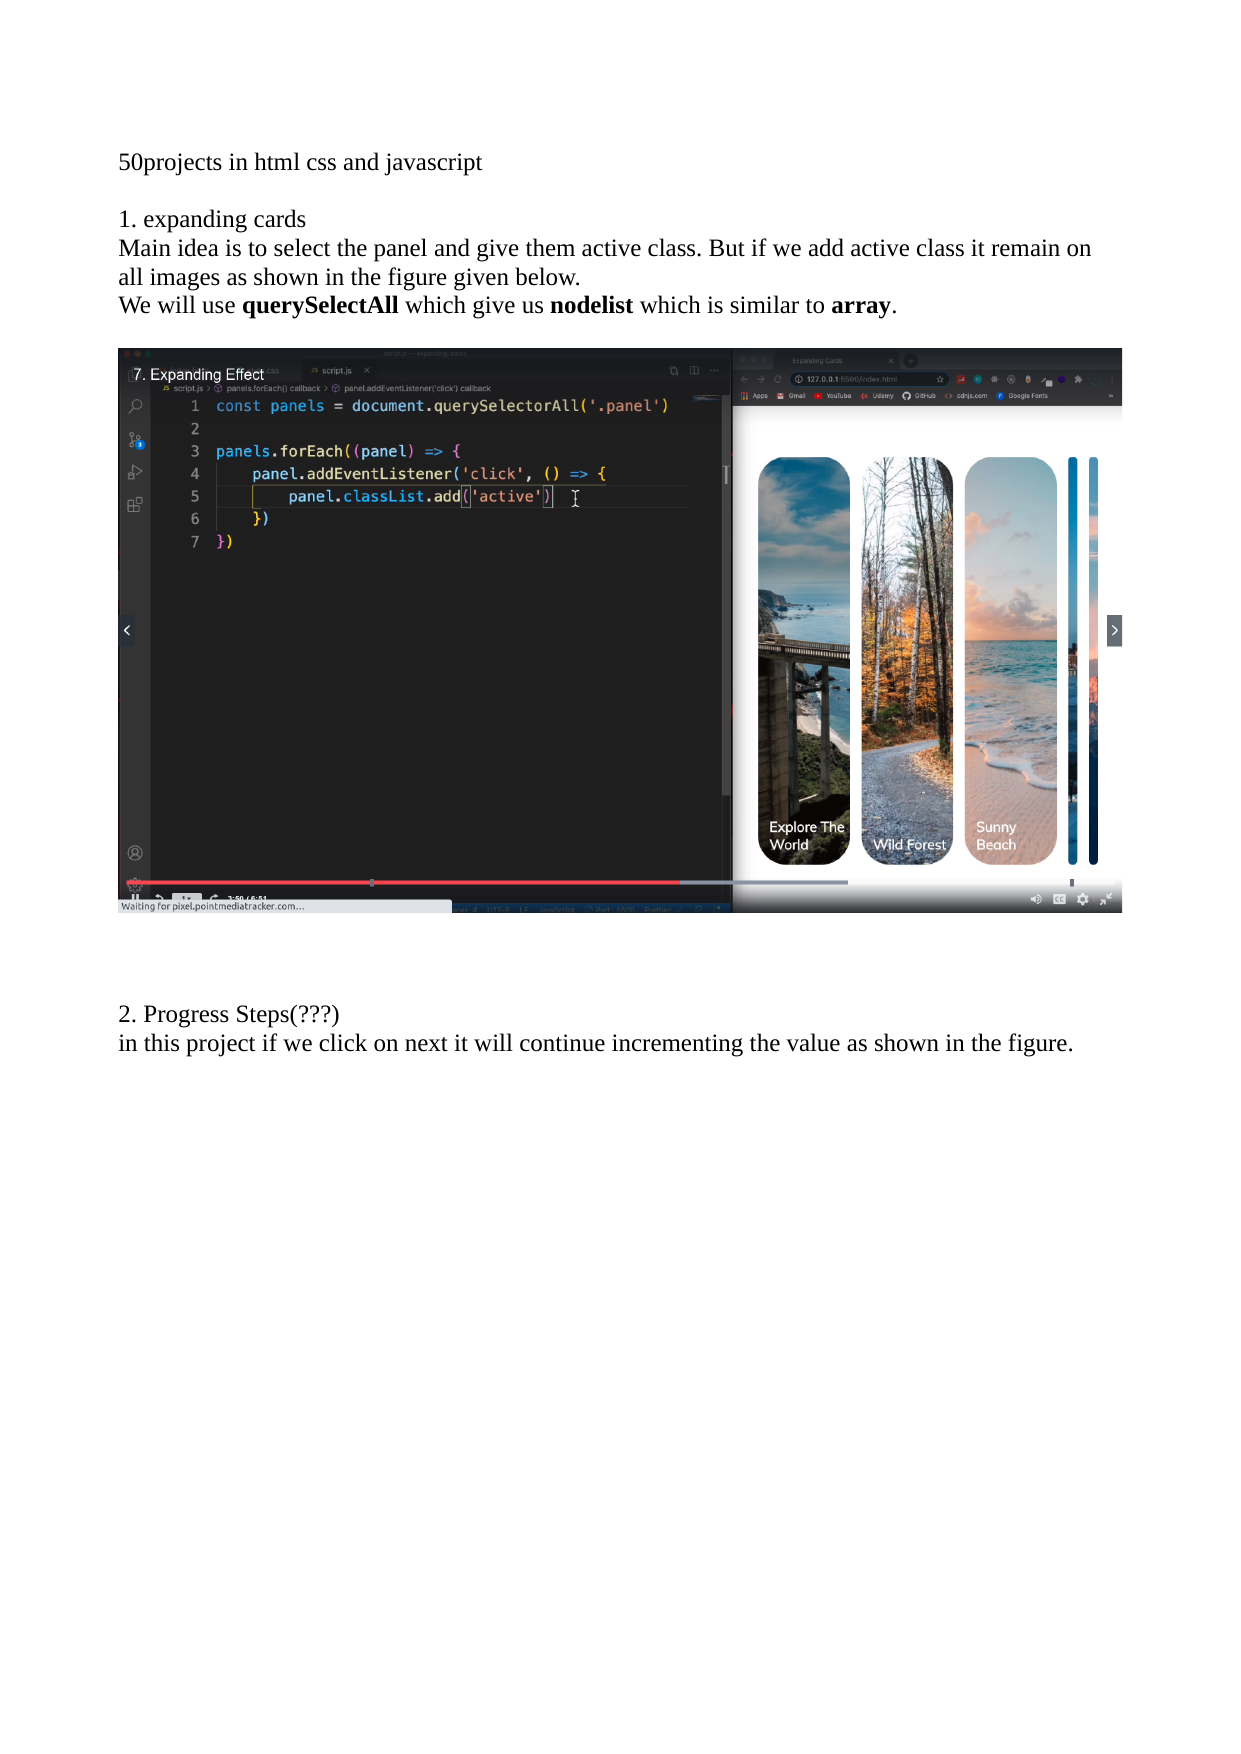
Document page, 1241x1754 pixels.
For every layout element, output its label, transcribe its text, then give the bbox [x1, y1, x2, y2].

text 50projects in html css and javascript [118, 147, 1122, 176]
picture [118, 348, 1123, 913]
text 2. Progress Steps(???) [118, 999, 1122, 1028]
text We will use querySelectAll which give us nodelist which is similar to array. [118, 291, 1122, 319]
text in this project if we click on next it will continue incrementing the value as shown in the figure. [118, 1028, 1122, 1057]
text 1. expanding cards [118, 204, 1122, 233]
text Main idea is to select the panel and give them active class. But if we add active class it remain on all images as shown in the figure given below. [118, 233, 1122, 291]
